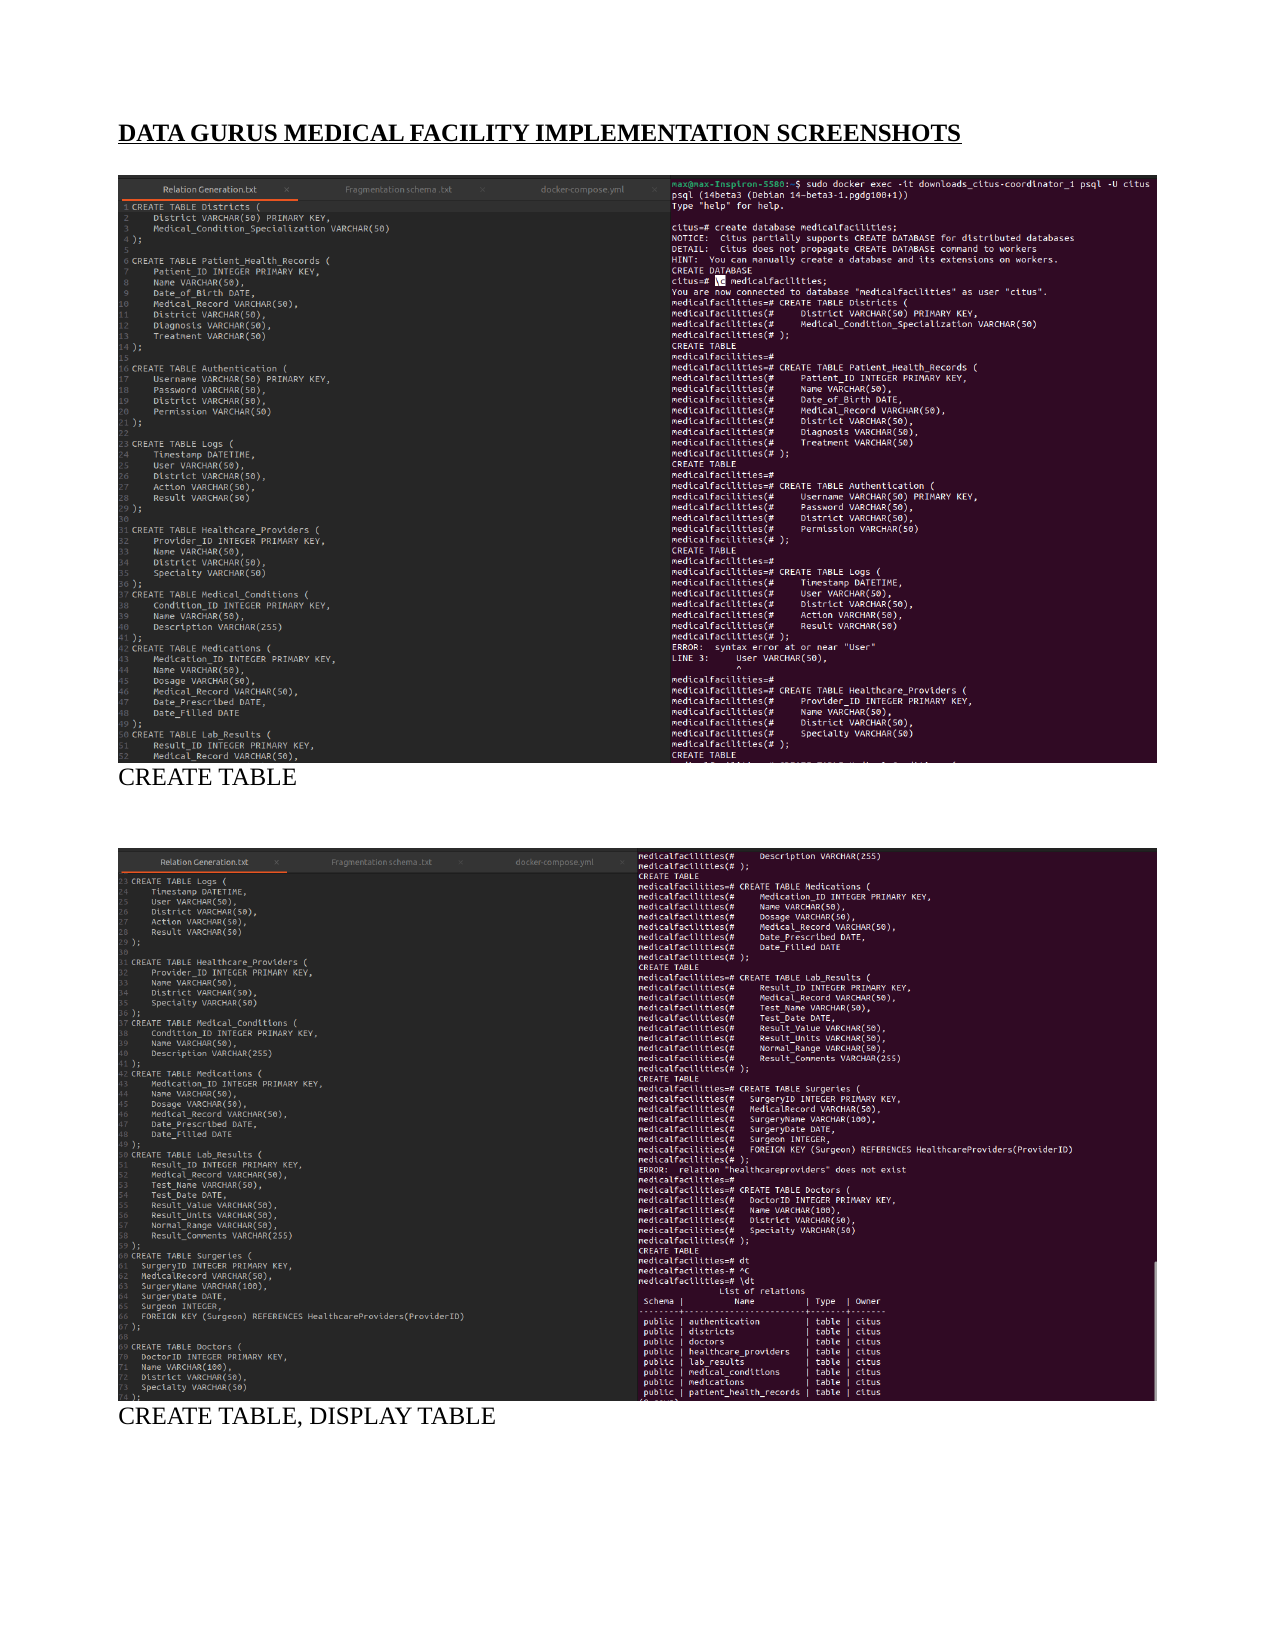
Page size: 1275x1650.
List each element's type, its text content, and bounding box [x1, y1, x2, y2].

text CREATE TABLE [118, 763, 1157, 791]
text CREATE TABLE, DISPLAY TABLE [118, 1401, 1157, 1429]
picture [118, 848, 1157, 1401]
picture [118, 175, 1157, 763]
text DATA GURUS MEDICAL FACILITY IMPLEMENTATION SCREENSHOTS [118, 118, 1157, 147]
